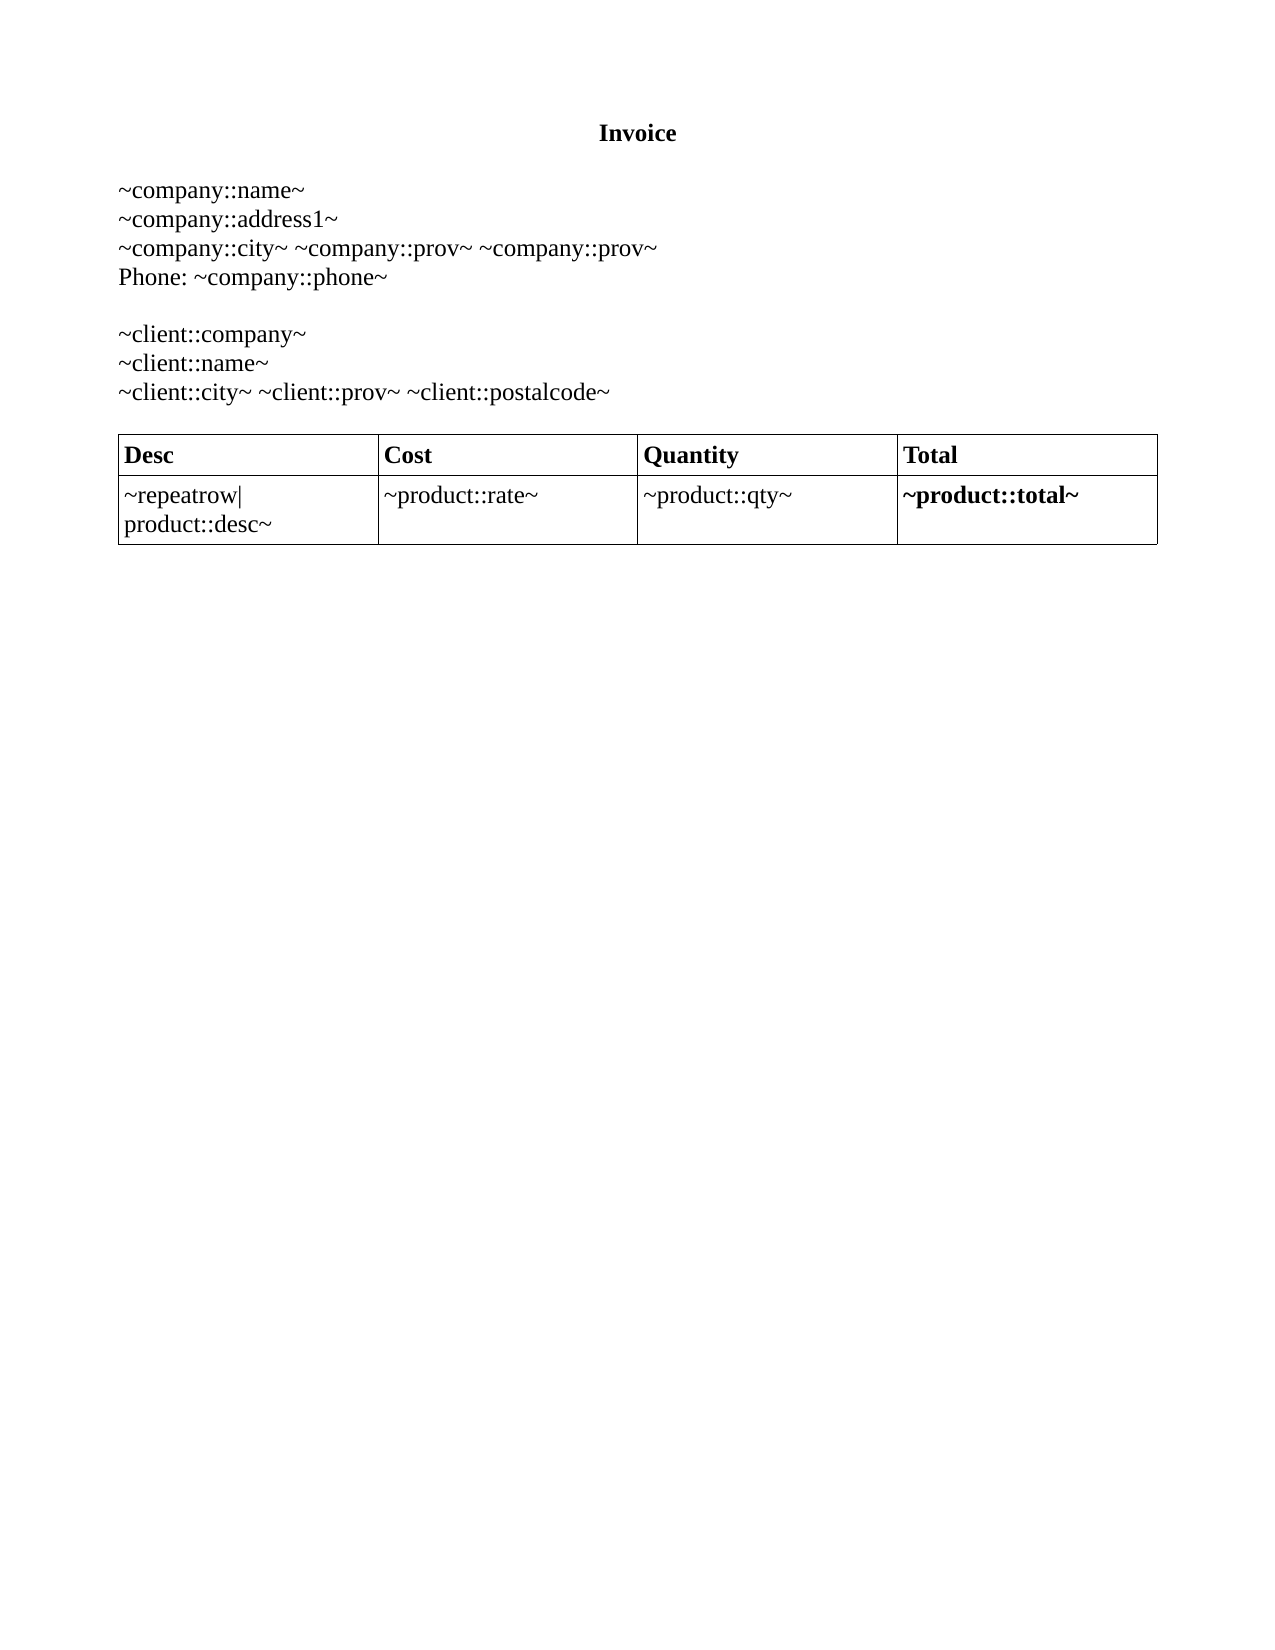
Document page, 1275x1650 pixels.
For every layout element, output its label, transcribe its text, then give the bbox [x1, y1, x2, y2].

table_cell ~product::total~ [898, 476, 1157, 544]
table_header Quantity [638, 435, 897, 475]
text ~client::city~ ~client::prov~ ~client::postalcode~ [118, 377, 1157, 406]
text ~client::name~ [118, 348, 1157, 377]
text ~client::company~ [118, 319, 1157, 348]
text ~company::city~ ~company::prov~ ~company::prov~ [118, 233, 1157, 262]
table_header Desc [119, 435, 378, 475]
text Phone: ~company::phone~ [118, 262, 1157, 291]
text ~company::address1~ [118, 204, 1157, 233]
text Invoice [118, 118, 1157, 147]
table_header Total [898, 435, 1157, 475]
text ~company::name~ [118, 176, 1157, 204]
table_cell ~product::qty~ [638, 476, 897, 544]
table_header Cost [379, 435, 637, 475]
table_cell ~repeatrow|product::desc~ [119, 476, 378, 544]
table_cell ~product::rate~ [379, 476, 637, 544]
